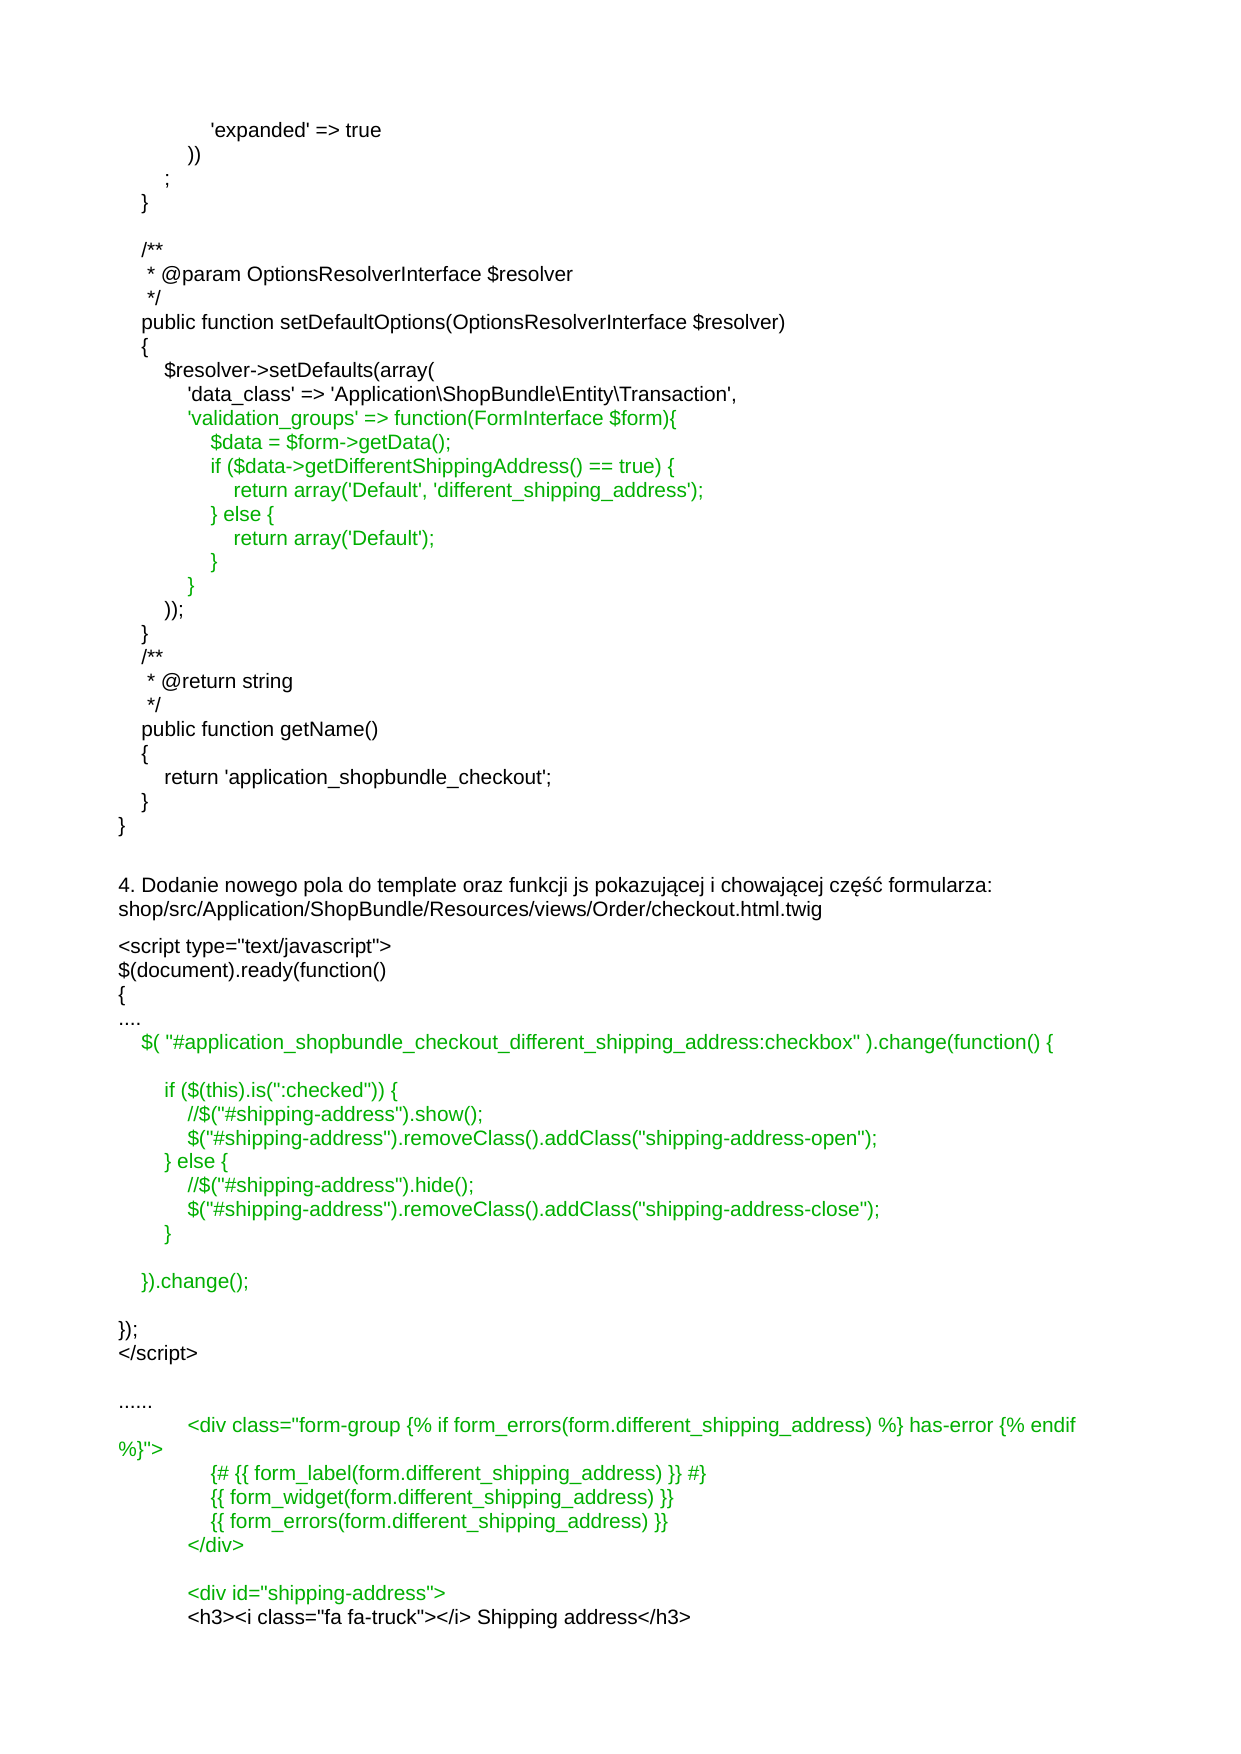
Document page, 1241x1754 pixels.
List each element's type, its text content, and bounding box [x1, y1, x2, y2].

text }).change(); [118, 1269, 1122, 1293]
text return 'application_shopbundle_checkout'; [118, 765, 1122, 789]
text </div> [118, 1533, 1122, 1557]
text public function setDefaultOptions(OptionsResolverInterface $resolver) [118, 310, 1122, 334]
text return array('Default'); [118, 525, 1122, 549]
text { [118, 741, 1122, 765]
text <script type="text/javascript"> [118, 934, 1122, 958]
text } [118, 621, 1122, 645]
text $data = $form->getData(); [118, 429, 1122, 453]
text return array('Default', 'different_shipping_address'); [118, 477, 1122, 501]
text 'data_class' => 'Application\ShopBundle\Entity\Transaction', [118, 382, 1122, 406]
text $resolver->setDefaults(array( [118, 358, 1122, 382]
text {{ form_errors(form.different_shipping_address) }} [118, 1509, 1122, 1533]
text } else { [118, 501, 1122, 525]
text )) [118, 142, 1122, 166]
text {# {{ form_label(form.different_shipping_address) }} #} [118, 1461, 1122, 1485]
text $("#shipping-address").removeClass().addClass("shipping-address-close"); [118, 1197, 1122, 1221]
text ...... [118, 1389, 1122, 1413]
text } [118, 789, 1122, 813]
text //$("#shipping-address").show(); [118, 1101, 1122, 1125]
text * @param OptionsResolverInterface $resolver [118, 262, 1122, 286]
text 'expanded' => true [118, 118, 1122, 142]
text /** [118, 238, 1122, 262]
text $( "#application_shopbundle_checkout_different_shipping_address:checkbox" ).change(function() { [118, 1029, 1122, 1053]
text */ [118, 693, 1122, 717]
text } [118, 190, 1122, 214]
text //$("#shipping-address").hide(); [118, 1173, 1122, 1197]
text if ($(this).is(":checked")) { [118, 1077, 1122, 1101]
text )); [118, 597, 1122, 621]
text * @return string [118, 669, 1122, 693]
text 'validation_groups' => function(FormInterface $form){ [118, 406, 1122, 429]
text /** [118, 645, 1122, 669]
text { [118, 334, 1122, 358]
text } else { [118, 1149, 1122, 1173]
text shop/src/Application/ShopBundle/Resources/views/Order/checkout.html.twig [118, 897, 1122, 921]
text <h3><i class="fa fa-truck"></i> Shipping address</h3> [118, 1604, 1122, 1628]
text } [118, 549, 1122, 573]
text .... [118, 1006, 1122, 1029]
text <div class="form-group {% if form_errors(form.different_shipping_address) %} has-error {% endif %}"> [118, 1413, 1122, 1461]
text </script> [118, 1341, 1122, 1365]
text } [118, 573, 1122, 597]
text $(document).ready(function() [118, 958, 1122, 982]
text <div id="shipping-address"> [118, 1581, 1122, 1604]
text 4. Dodanie nowego pola do template oraz funkcji js pokazującej i chowającej część formularza: [118, 873, 1122, 897]
text */ [118, 286, 1122, 310]
text { [118, 982, 1122, 1006]
text } [118, 1221, 1122, 1245]
text if ($data->getDifferentShippingAddress() == true) { [118, 453, 1122, 477]
text $("#shipping-address").removeClass().addClass("shipping-address-open"); [118, 1125, 1122, 1149]
text public function getName() [118, 717, 1122, 741]
text ; [118, 166, 1122, 190]
text }); [118, 1317, 1122, 1341]
text } [118, 813, 1122, 837]
text {{ form_widget(form.different_shipping_address) }} [118, 1485, 1122, 1509]
